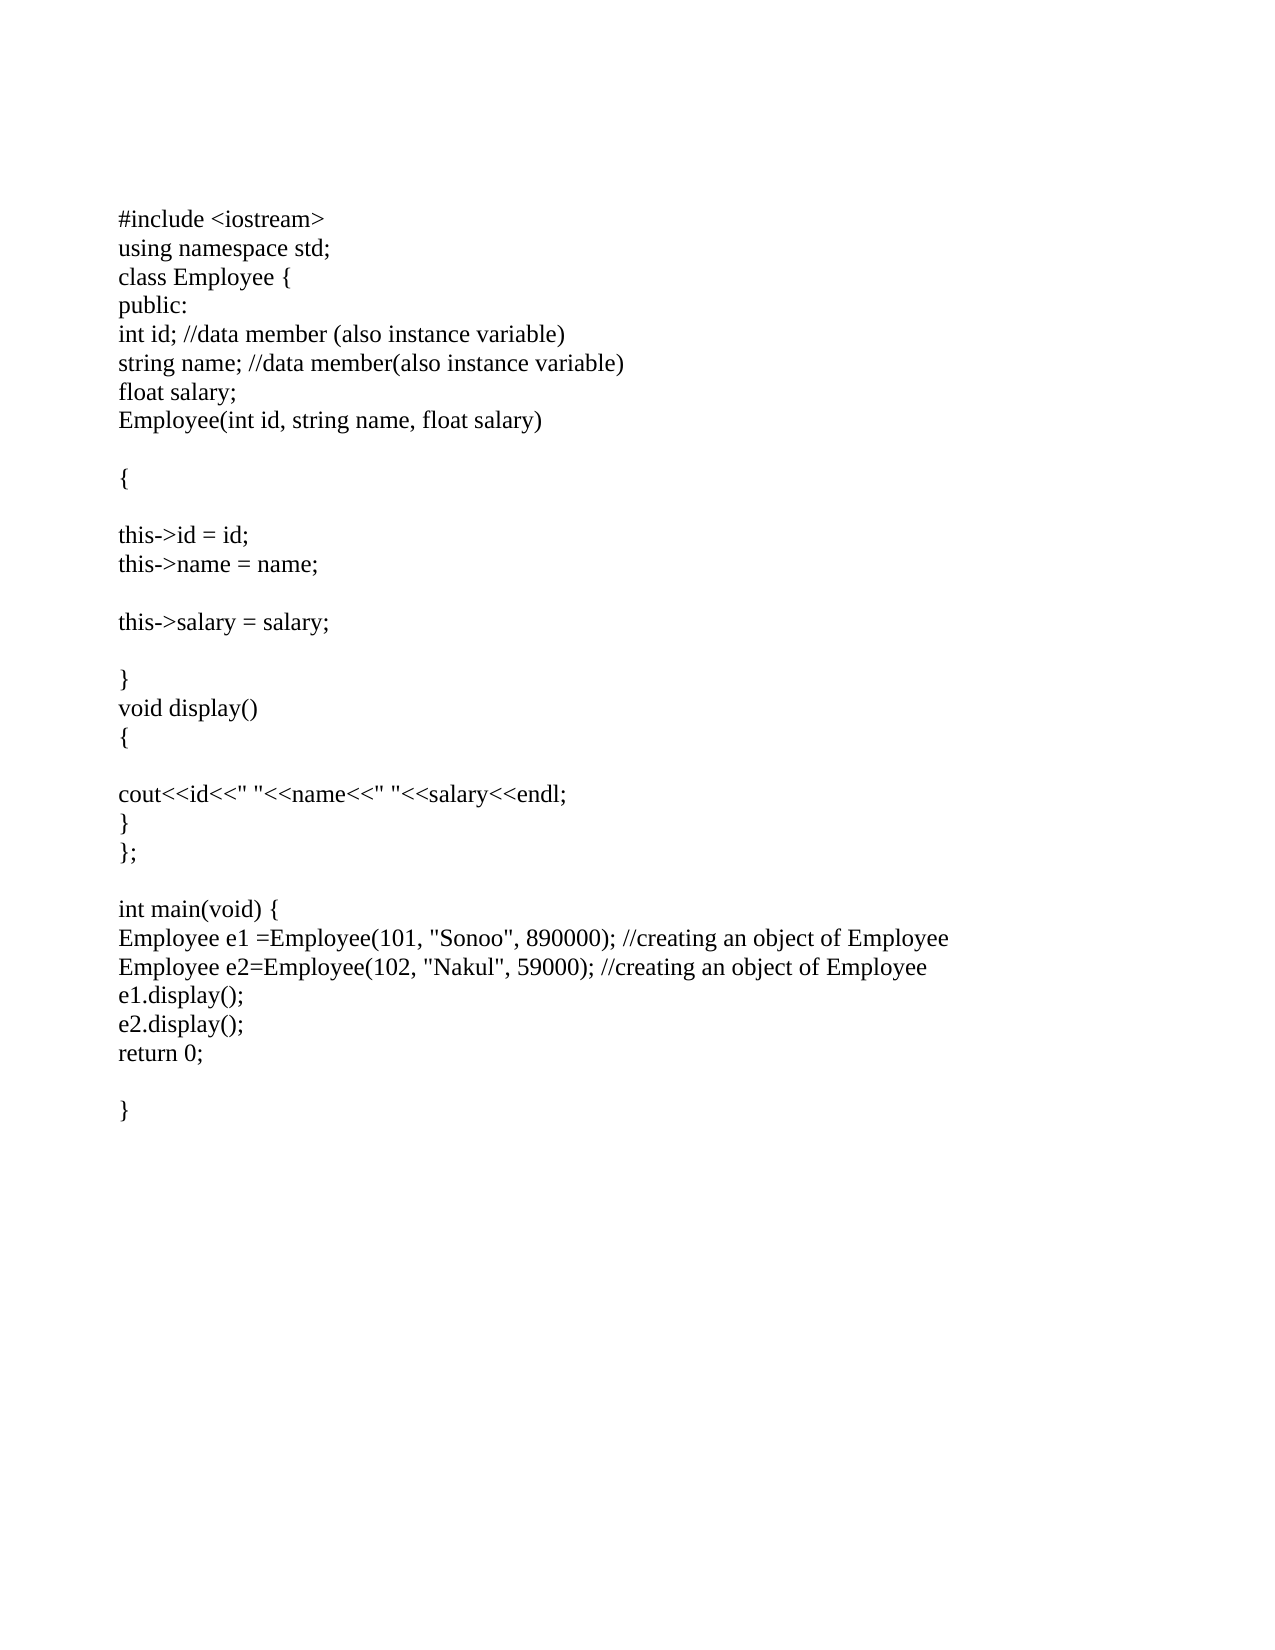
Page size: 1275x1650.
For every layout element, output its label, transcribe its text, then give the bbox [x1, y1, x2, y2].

text this->id = id; [118, 521, 1157, 549]
text Employee e1 =Employee(101, "Sonoo", 890000); //creating an object of Employee [118, 923, 1157, 952]
text this->salary = salary; [118, 607, 1157, 636]
text e1.display(); [118, 981, 1157, 1009]
text #include <iostream> [118, 204, 1157, 233]
text cout<<id<<" "<<name<<" "<<salary<<endl; [118, 779, 1157, 808]
text return 0; [118, 1038, 1157, 1067]
text using namespace std; [118, 233, 1157, 262]
text public: [118, 291, 1157, 319]
text } [118, 664, 1157, 693]
text int main(void) { [118, 894, 1157, 923]
text } [118, 1096, 1157, 1124]
text int id; //data member (also instance variable) [118, 319, 1157, 348]
text } [118, 808, 1157, 837]
text float salary; [118, 377, 1157, 406]
text this->name = name; [118, 549, 1157, 578]
text e2.display(); [118, 1009, 1157, 1038]
text Employee e2=Employee(102, "Nakul", 59000); //creating an object of Employee [118, 952, 1157, 981]
text Employee(int id, string name, float salary) [118, 406, 1157, 434]
text }; [118, 837, 1157, 866]
text { [118, 722, 1157, 751]
text void display() [118, 693, 1157, 722]
text { [118, 463, 1157, 492]
text string name; //data member(also instance variable) [118, 348, 1157, 377]
text class Employee { [118, 262, 1157, 291]
